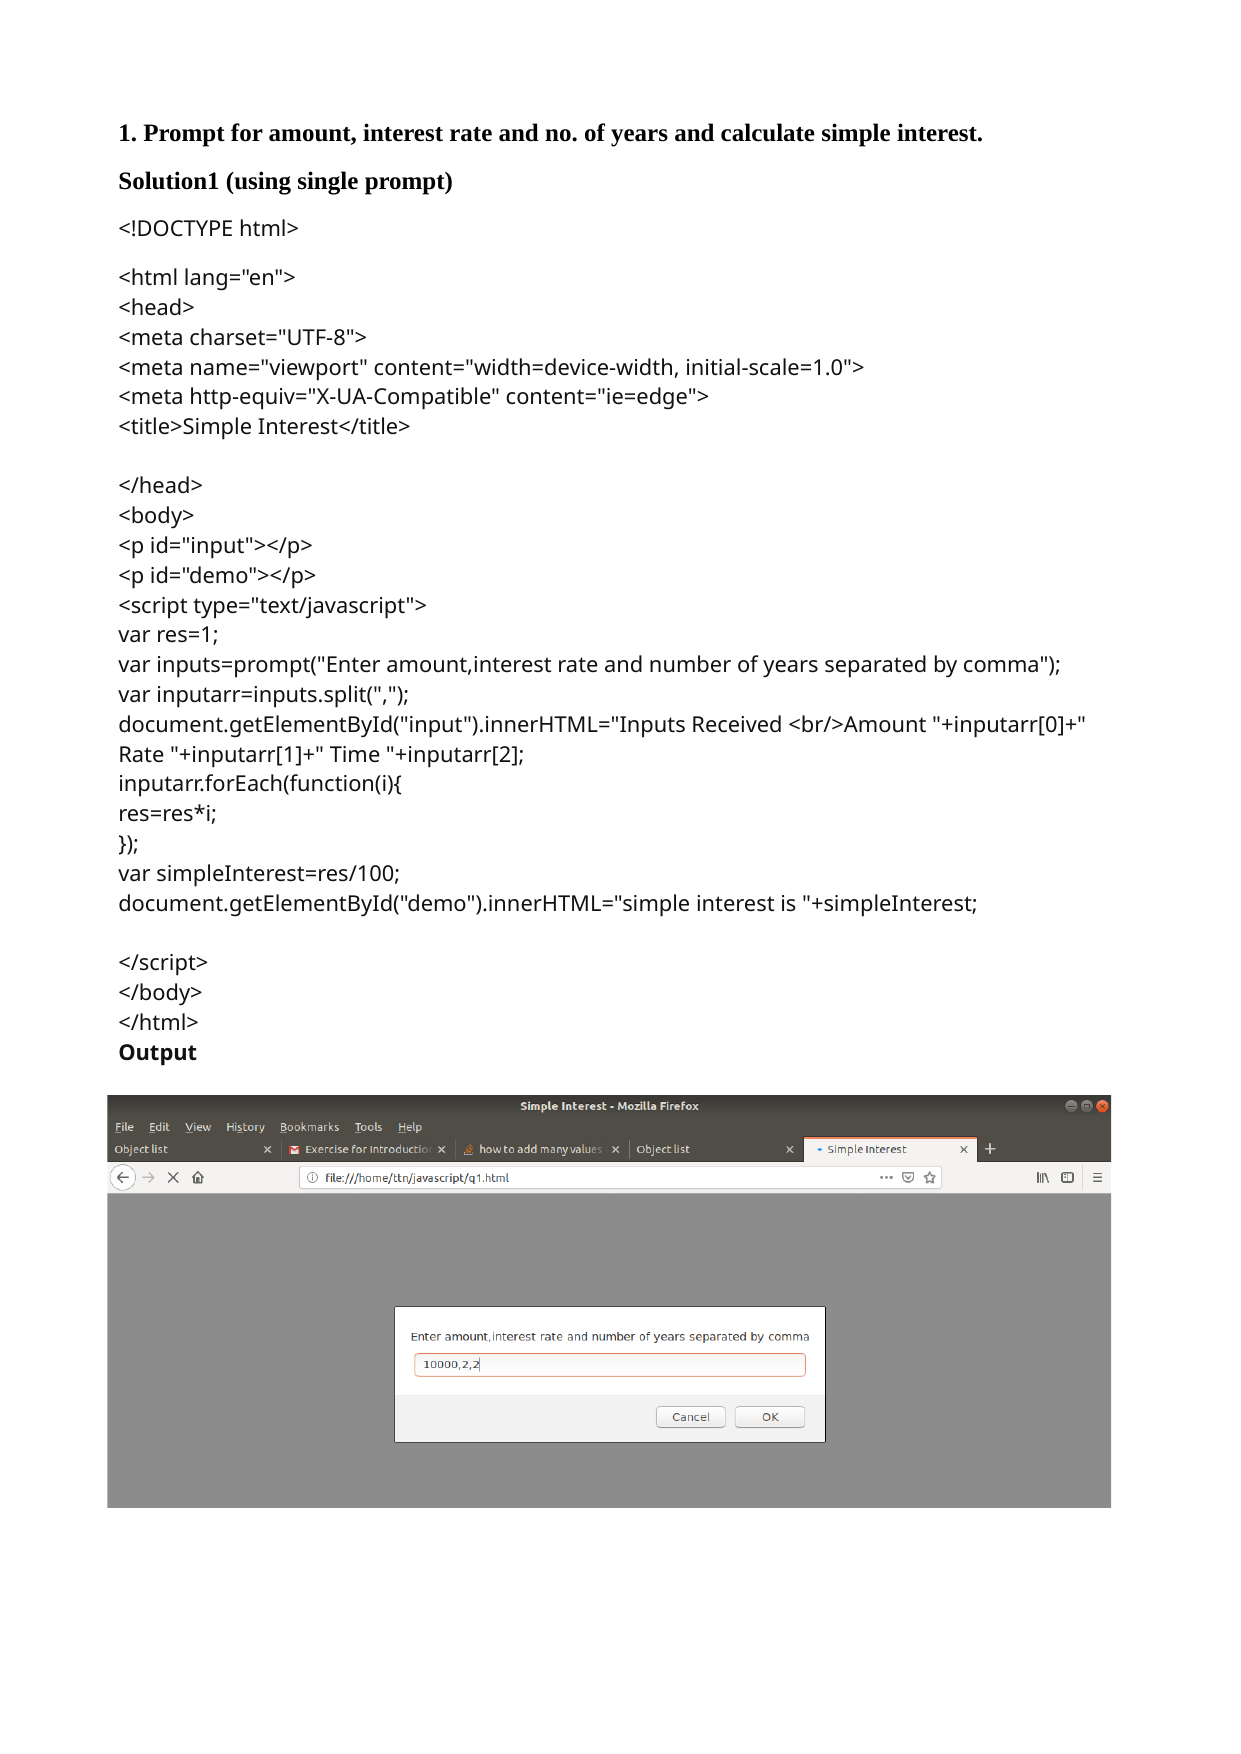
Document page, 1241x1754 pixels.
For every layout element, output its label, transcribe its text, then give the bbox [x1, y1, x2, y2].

text Output [118, 1036, 1122, 1066]
text var inputs=prompt("Enter amount,interest rate and number of years separated by comma"); [118, 649, 1122, 679]
text document.getElementById("input").innerHTML="Inputs Received <br/>Amount "+inputarr[0]+" Rate "+inputarr[1]+" Time "+inputarr[2]; [118, 709, 1122, 768]
picture [107, 1095, 1112, 1508]
text <!DOCTYPE html> [118, 213, 1122, 243]
text </html> [118, 1007, 1122, 1036]
text </head> [118, 471, 1122, 500]
text document.getElementById("demo").innerHTML="simple interest is "+simpleInterest; [118, 888, 1122, 917]
text <meta charset="UTF-8"> [118, 322, 1122, 351]
text <body> [118, 500, 1122, 530]
text }); [118, 828, 1122, 858]
text var simpleInterest=res/100; [118, 858, 1122, 888]
text 1. Prompt for amount, interest rate and no. of years and calculate simple interest. [118, 118, 1122, 147]
text <head> [118, 292, 1122, 322]
text <p id="input"></p> [118, 530, 1122, 560]
text <p id="demo"></p> [118, 560, 1122, 590]
text <meta name="viewport" content="width=device-width, initial-scale=1.0"> [118, 351, 1122, 381]
text res=res*i; [118, 798, 1122, 828]
text var res=1; [118, 619, 1122, 649]
text <html lang="en"> [118, 262, 1122, 292]
text Solution1 (using single prompt) [118, 166, 1122, 194]
text <meta http-equiv="X-UA-Compatible" content="ie=edge"> [118, 381, 1122, 411]
text <script type="text/javascript"> [118, 590, 1122, 619]
text inputarr.forEach(function(i){ [118, 768, 1122, 798]
text <title>Simple Interest</title> [118, 411, 1122, 441]
text </body> [118, 977, 1122, 1007]
text var inputarr=inputs.split(","); [118, 679, 1122, 709]
text </script> [118, 947, 1122, 977]
